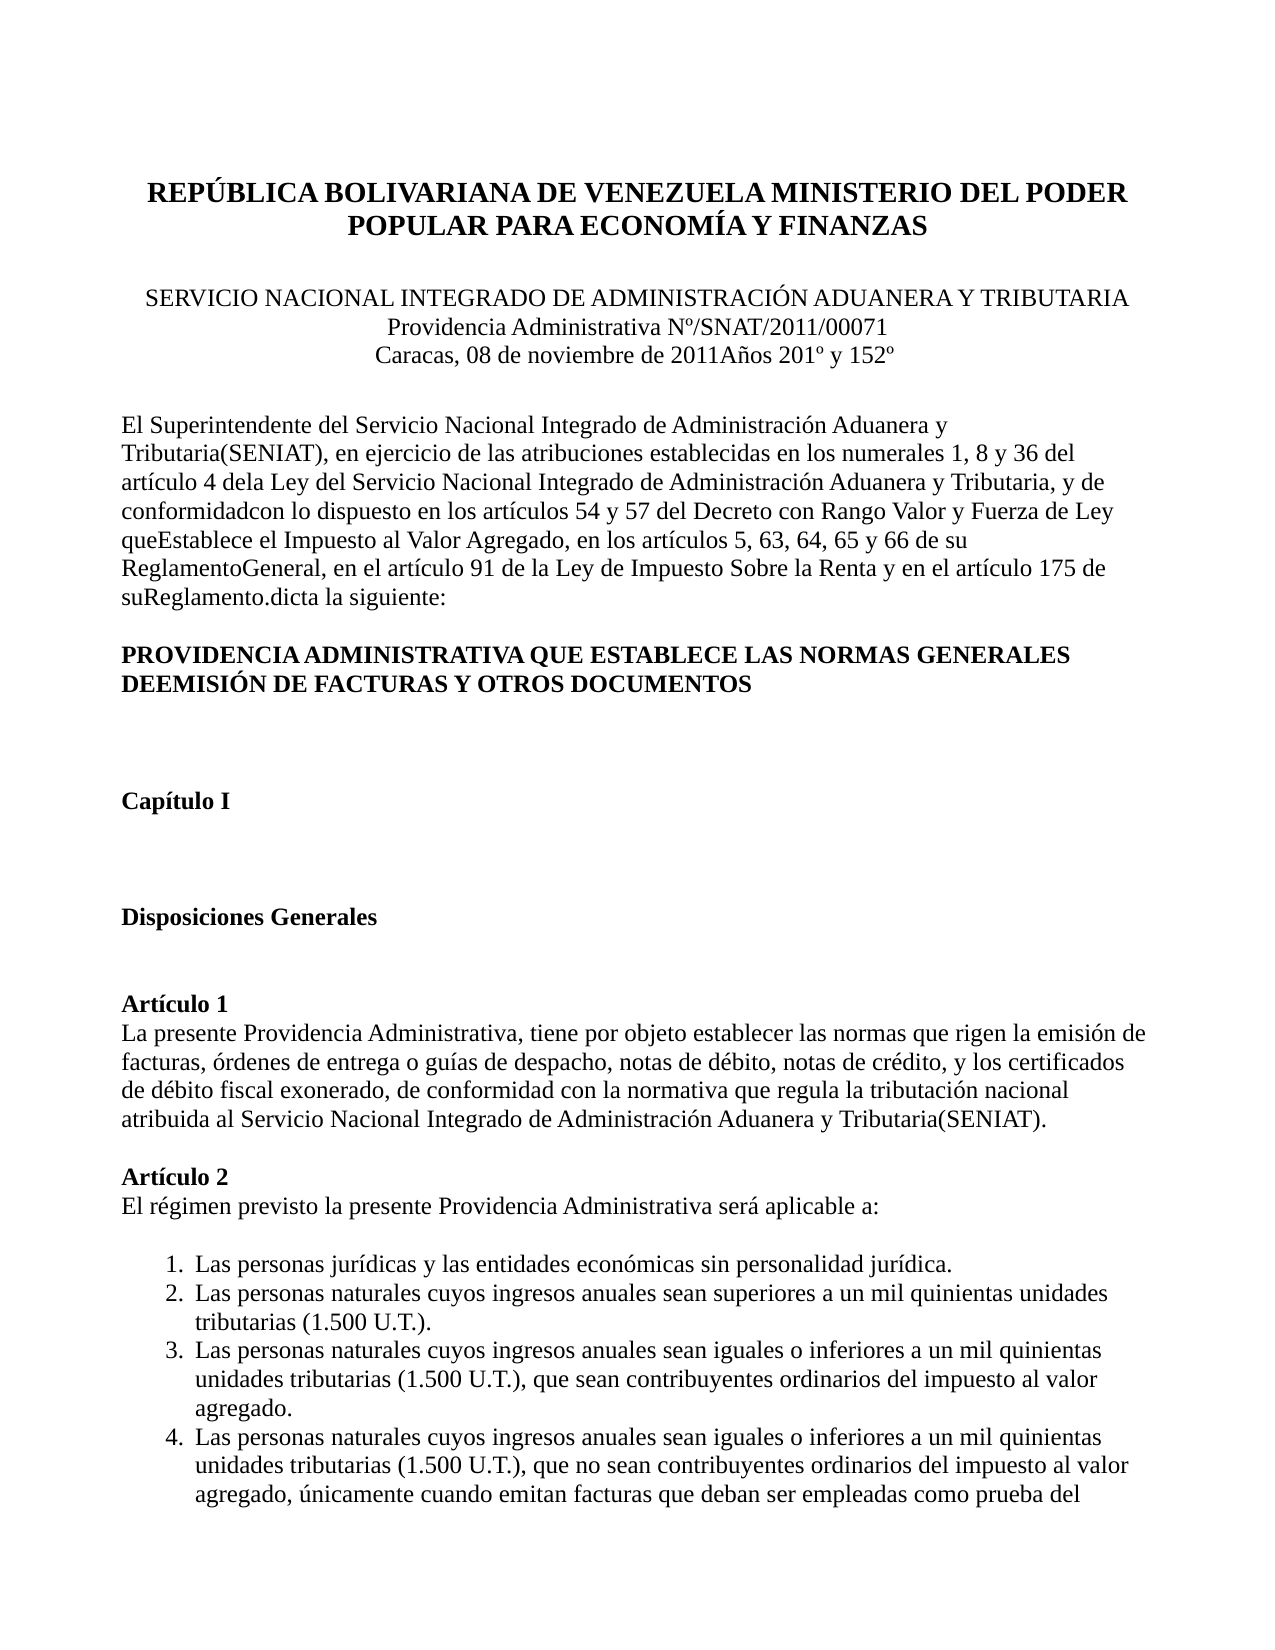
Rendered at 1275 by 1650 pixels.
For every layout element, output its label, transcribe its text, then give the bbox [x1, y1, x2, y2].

table_cell El Superintendente del Servicio Nacional Integrado de Administración Aduanera y Tributaria(SENIAT), en ejercicio de las atribuciones establecidas en los numerales 1, 8 y 36 del artículo 4 dela Ley del Servicio Nacional Integrado de Administración Aduanera y Tributaria, y de conformidadcon lo dispuesto en los artículos 54 y 57 del Decreto con Rango Valor y Fuerza de Ley queEstablece el Impuesto al Valor Agregado, en los artículos 5, 63, 64, 65 y 66 de su ReglamentoGeneral, en el artículo 91 de la Ley de Impuesto Sobre la Renta y en el artículo 175 de suReglamento.dicta la siguiente: PROVIDENCIA ADMINISTRATIVA QUE ESTABLECE LAS NORMAS GENERALES DEEMISIÓN DE FACTURAS Y OTROS DOCUMENTOS Capítulo I Disposiciones Generales Artículo 1 La presente Providencia Administrativa, tiene por objeto establecer las normas que rigen la emisión de facturas, órdenes de entrega o guías de despacho, notas de débito, notas de crédito, y los certificados de débito fiscal exonerado, de conformidad con la normativa que regula la tributación nacional atribuida al Servicio Nacional Integrado de Administración Aduanera y Tributaria(SENIAT). Artículo 2 El régimen previsto la presente Providencia Administrativa será aplicable a: Las personas jurídicas y las entidades económicas sin personalidad jurídica. Las personas naturales cuyos ingresos anuales sean superiores a un mil quinientas unidades tributarias (1.500 U.T.). Las personas naturales cuyos ingresos anuales sean iguales o inferiores a un mil quinientas unidades tributarias (1.500 U.T.), que sean contribuyentes ordinarios del impuesto al valor agregado. Las personas naturales cuyos ingresos anuales sean iguales o inferiores a un mil quinientas unidades tributarias (1.500 U.T.), que no sean contribuyentes ordinarios del impuesto al valor agregado, únicamente cuando emitan facturas que deban ser empleadas como prueba del desembolso por el adquirente del bien o el receptor del servicio, conforme a lo previsto en la Ley de Impuesto sobre la Renta. El resto de las facturas emitidas por las personas a las que hace referencia este numeral, deberán emitirse conforme a lo dispuesto en esta Providencia Administrativa o cumpliendo lo establecido en la Providencia Administrativa Nº 1.677, publicada en la Gaceta Oficial de la República Bolivariana de Venezuela Nº 37.661 del 31 de marzo del 2.003. Artículo 3 Están excluidas de la aplicación de esta Providencia Administrativa las siguientes operaciones: Las ventas de bienes inmuebles. Las importaciones no definitivas de bienes muebles. Las operaciones y servicios en general realizados por los bancos, institutos de créditos o empresas regidas por el Decreto Nº 6.287 con Rango, Valor y Fuerza de Ley de Reforma Parcial de la Ley General de Bancos y Otras Instituciones Financieras, incluidas las empresas de arrendamiento financiero y los fondos del mercado monetario; así como las realizadas por las instituciones bancarias de crédito o financieras regidas por leyes especiales, las instituciones y fondos de ahorro, los fondos de pensión, los fondos de retiro y previsión social y las entidades de ahorro y préstamo; con excepción de las operaciones de arrendamiento financiero o leasing en los términos establecidos en el parágrafo primero del artículo 5 del Decreto con Rango, Valor y Fuerza de Ley que Establece el Impuesto al Valor Agregado, las cuales deberán cumplir las disposiciones establecidas en esta Providencia Administrativa. Las operaciones realizadas por las bolsas de valores y las bolsas agrícolas, así como la comisión que los puestos de bolsas agrícolas cobren a sus clientes por el servicio prestado por la compra de productos y títulos de origen o destino agropecuario. Los servicios prestados bajo relación de dependencia de conformidad con la Ley Orgánica del Trabajo. Las actividades y operaciones realizadas por los entes creados por el Ejecutivo Nacional de conformidad con lo dispuesto en el Código Orgánico Tributario, con el objeto de asegurar la administración eficiente de los tributos de su competencia; así como las realizadas por los entes creados por los Estados o Municipios para los mismos fines. Los servicios de transporte público nacional de personas por vía terrestre. Los servicios médico-asistenciales y odontológicos, de cirugía y hospitalización, prestados por entes públicos. Las actividades realizadas por los parques nacionales, zoológicos, museos, centros culturales e instituciones similares, cuando se trate de entes sin fines de lucro exentos de impuesto sobre la renta. Los servicios educativos prestados por entes públicos. Los servicios de hospedaje, alimentación y sus accesorios, a estudiantes, ancianos, personas con discapacidad, excepcionales o enfermas, cuando sean prestados dentro de una institución destinada exclusivamente a servir a estos usuarios, siempre que esté exenta del impuesto sobre la renta. El Servicio Nacional Integrado de Administración Aduanera y Tributaria (SENIAT), dentro del plazo de dos (2) años contado a partir de la entrada en vigencia de esta Providencia Administrativa, deberá dictar las normas especiales de emisión de facturas y demás documentos que serán aplicables para las operaciones y servicios mencionados en los numerales 1, 3 y 4 del presente artículo. Artículo 4 El Servicio Nacional Integrado de Administración Aduanera y Tributaria (SENIAT), mediante Providencia Administrativa de carácter general, podrá autorizar la sustitución de las facturas y otros documentos o simplificar los requisitos exigidos para su emisión, tomando en consideración las características de los emisores y de las operaciones que se realicen. Artículo 5 El Servicio Nacional Integrado de Administración Aduanera y Tributaria (SENIAT), mediante Providencia Administrativa de carácter general, establecerá las normas para regular las imprentas autorizadas, las máquinas fiscales y, en general, la elaboración de las facturas y otros documentos. Capítulo II De los Medios de Emisión Artículo 6 Los sujetos regidos por esta Providencia Administrativa, deben emitir las facturas, las notas de débito y de crédito a través de los siguientes medios: Sobre formatos elaborados por imprentas autorizadas por el Servicio Nacional Integrado de Administración Aduanera y Tributaria (SENIAT). Sobre formas libres elaboradas por imprentas autorizadas por el Servicio Nacional Integrado de Administración Aduanera y Tributaria (SENIAT). En ningún caso, las facturas y otros documentos podrán emitirse manualmente sobre formas libres. Mediante Máquinas Fiscales. La adopción de cualquiera de los medios establecidos en este artículo queda a la libre elección de los contribuyentes, salvo lo previsto en el Artículo 8 de esta Providencia Administrativa. Los sujetos pasivos que no estén obligados al uso de máquinas fiscales, podrán utilizar simultáneamente más de un medio de emisión de facturas y otros documentos. Artículo 7 A los fines de lo previsto en esta Providencia Administrativa se entiende por: Formato elaborado por imprentas autorizadas: medio de emisión que debe contener desde la imprenta los datos y campos señalados en el Artículo 30 de esta Providencia Administrativa. Forma libre elaborada por imprentas autorizadas: medio de emisión que debe contener desde la imprenta los datos señalados en el Artículo 31 de esta Providencia Administrativa. Sistemas computarizados o automatizados para la emisión de facturas y otros documentos: herramienta tecnológica informática que permite imprimir la información correspondiente a las operaciones realizadas por los contribuyentes, sobre los formatos o formas libres elaborados por las imprentas autorizadas. Artículo 8 Los contribuyentes ordinarios del impuesto al valor agregado, los sujetos que realicen operaciones en Almacenes Libres de Impuestos (Duty Free Shops); y los sujetos que no califiquen como contribuyentes ordinarios del impuesto al valor agregado, deben utilizar exclusivamente Máquinas Fiscales para la emisión de facturas, cuando concurran las siguientes circunstancias: Obtengan ingresos brutos anuales superiores a un mil quinientas unidades tributarias (1.500U.T.). Realicen mayor número de operaciones de ventas o prestaciones de servicios con sujetos que no utilicen la factura como prueba del desembolso o del crédito fiscal según corresponda. Desarrollen conjunta o separadamente alguna de las actividades que se indican a continuación: Venta de alimentos, bebidas, cigarrillos y demás manufacturas de tabaco, golosinas, confiterías, bombonerías y otros similares. Venta de productos de limpieza de uso doméstico e industrial. Ventas de partes, piezas, accesorios, lubricantes, refrigerantes y productos de limpieza de vehículos automotores, así como el servicio de mantenimiento y reparación de vehículos automotores, siempre que estas operaciones se efectúen independientemente de la venta de los vehículos. A los efectos de este numeral se entenderá por vehículo automotor cualquier medio de transporte de tracción mecánica. Venta de materiales de construcción, artículos de ferretería, herramientas, equipos y materiales de fontanería, plomería y repuestos, partes y piezas de aire acondicionado, así como la venta de pinturas, barnices y lacas, vidrios y objetos de vidrio, vidrios y el servicio de instalación, cuando corresponda Venta de artículos de perfumería, cosméticos y de tocador. Venta de relojes y artículos de joyería, así como su reparación y servicio técnico. Venta de juguetes para niños y adultos, muñecos que representan personas o criaturas, modelos a escalas, sus accesorios, así como la venta o alquiler de películas y juegos. Venta de artículos de cuero, textiles, calzados, prendas de vestir, accesorios para prendas de vestir, artículos deportivos, maletas, bolsos de manos, accesorios de viaje y artículos similares, y sus servicios de reparación. Venta de flores, plantas, semillas, abonos, así como los servicios de floristería. Servicio de comida y bebidas para su consumo dentro o fuera de establecimiento tales como: restaurantes, bares, cantinas, panaderías, cafés o similares; incluyendo los servicios de comidas y bebidas a domicilio. Venta de productos farmacéuticos, medicinales, nutricionales, ortopédicos, lentes y sus accesorios. Venta de equipos de computación, sus partes, piezas, accesorios y consumibles, así como la venta de equipos de impresión y fotocopiado, sus partes, piezas y accesorios. Servicios de belleza, estética y acondicionamiento físico, tales como peluquerías, barberías, gimnasios, centro de masajes corporales y servicios conexos. Servicio de lavado y pulitura de vehículos automotores. Servicio de estacionamiento de vehículos automotores. Servicio de fotocopiado, impresión, encuadernación y revelado fotográfico. Servicios de alojamiento y hospedaje, prestados en hoteles, moteles, posadas y casa de huéspedes. Servicios de alquiler de cajas de correo o apartados postales (P.O. BOX). Venta de electrodomésticos o sus accesorios y repuestos. Ventas de libros, papelerías y artículos de oficina. Venta de muebles para el hogar y oficinas. Los sujetos pasivos dedicados a las actividades económicas previstas en el literal j del numeral 3 del presente artículo, deben emplear como medio de facturación obligatoria máquinas fiscales, independientemente que hayan obtenido o no la cantidad de ingresos establecidos en el numeral 1de este artículo. El Servicio Nacional Integrado de Administración Aduanera y Tributaria (SENIAT), mediante Providencia Administrativa de carácter general, podrá incluir o excluir determinadas actividades, alos fines de la aplicación, del presente artículo. A los fines del cálculo de los ingresos brutos y del número de operaciones a que se refieren los numerales 1 y 2 de este artículo, se deben considerar las operaciones realizadas durante el año calendario inmediato anterior al que esté en curso. Una vez nacida la obligación de utilizar máquinas fiscales, el sujeto no podrá utilizar otro medio de facturación, salvo en los casos previstos en el Artículo 11 de esta Providencia Administrativa. Artículo 9 Los sujetos regidos por esta Providencia Administrativa, deben emitir las órdenes de entrega o guías de despacho únicamente mediante los medios previstos en los numerales 1 y 2 del artículo 6, salvo que sean elaboradas por entes públicos nacionales, en los términos y condiciones que establezca la normativa aplicable. En los casos en que se utilicen Máquinas Fiscales como medio de facturación, las órdenes de entrega o guías de despacho deben emitirse sobre formatos elaborados por imprentas autorizadas. Artículo 10 Cuando los sistemas computarizados o automatizados para la emisión de facturas y otros documentos, se encuentren inoperantes o averiados, los documentos deberán emitirse sobre formatos elaborados por imprentas autorizadas, con el número del documento precedido de la palabra “serie”, seguida de caracteres que la identifiquen y diferencien. En estos casos, los emisores deben mantener permanentemente en el establecimiento los referidos formatos, a los fines de dar cumplimiento a lo establecido en este artículo. Artículo 11 Los usuarios obligados a utilizar Máquinas Fiscales conforme a lo establecido en el Artículo 8 de esta Providencia Administrativa, no pueden emplear simultáneamente otro medio para emitir facturas y notas de débito o de crédito, salvo cuando ocurra alguna de las situaciones que se enumeran a continuación, en cuyo caso deberán emitir dichos documentos sobre formatos elaborados por imprentas autorizadas: La Máquina Fiscal empleada no sea capaz de imprimir el nombre o razón social y el número de Registro Único de Información Fiscal (RIF) del adquirente o receptor de los bienes o servicios, cuando las operaciones se realicen entre contribuyentes ordinarios del impuesto al valor agregado o cuando las operaciones se realicen por sujetos que no califiquen como contribuyentes ordinarios del impuesto al valor agregado y se requiera el documento como prueba del desembolso, con forme a lo previsto en la Ley de Impuesto sobre la Renta. En este caso, si la factura de la Máquina Fiscal fue emitida, la misma debe anexarse a la copia de la factura emitida sobre formatos elaborados por imprentas autorizadas. La Máquina Fiscal se encuentre inoperante o averiada. La Máquina Fiscal no pueda emitir notas de débito y notas de crédito. El usuario realice operaciones por cuenta de terceros. El usuario realice operaciones de exportación. El usuario realice operaciones de ventas fuera del establecimiento a través de ruteros, vendedores a domicilio, representantes y otros similares a los aquí señalados. El usuario realice operaciones en donde debe emitir más de una copia de la factura, por exigencias de normas legales o reglamentarias, así como por solicitud de los órganos y entes públicos. Los usuarios de Máquinas Fiscales deben mantener permanentemente en el establecimiento los formatos elaborados por imprentas autorizadas, a los fines de dar cumplimiento a lo establecido en este artículo. Artículo 12 El Servicio Nacional Integrado de Administración Aduanera y Tributaria (SENIAT), mediante Providencia Administrativa de carácter general, podrá autorizar el uso de medios distintos a los previstos en el Artículo 6 de esta Providencia Administrativa, para la emisión de facturas y otros documentos. Capítulo III De los Documentos Sección I De las facturas Artículo 13 Las facturas emitidas sobre formatos o formas libres, por los contribuyentes ordinarios del impuesto al valor agregado, deben cumplir los siguientes requisitos: Contener la denominación de “Factura”. Numeración consecutiva y única. Número de Control preimpreso. Total de los Números de Control asignados, expresado de la siguiente manera “desde el Nº... hasta el Nº...”. Nombre y Apellido o razón social, domicilio fiscal y número de Registro Único de Información Fiscal (RIF) del emisor. Fecha de emisión constituida por ocho (8) dígitos. Nombre y Apellido o razón social y número de Registro Único de Información Fiscal (RIF), del adquirente del bien o receptor del servicio. Podrá prescindirse del número de Registro Único de Información Fiscal (RIF), cuando se trate de personas naturales que no requieran la factura a efectos tributarios, en cuyo caso deberá expresarse, como mínimo, el número de cédula de identidad o pasaporte, del adquirente o receptor. Descripción de la venta del bien o de la prestación del servicio, con indicación de la cantidad y monto. Podrá omitirse la cantidad en aquellas prestaciones de servicio que por sus característicasésta no pueda expresarse. Si se trata de un bien o servicio exento, exonerado o no gravado con elimpuesto al valor agregado, deberá aparecer al lado de la descripción o de su precio, el carácter E separado por un espacio en blanco y entre paréntesis según el siguiente formato: (E). En los casos que se carguen o cobren conceptos en adición al precio o remuneración convenidos o se realicen descuentos, bonificaciones, anulaciones y cualquier otro ajuste al precio, deberá indicarse la descripción y valor de los mismos. Especificación del monto total de la base imponible del impuesto al valor agregado, discriminada según la alícuota, indicando el porcentaje aplicable, así como la especificación del monto total exento o exonerado. Especificación del monto total del impuesto al valor agregado, discriminado según la alícuota indicando el porcentaje aplicable. Indicación del valor total de la venta de los bienes o de la prestación del servicio o de la suma de ambos, si corresponde. Contener la frase “sin derecho a crédito fiscal”, cuando se trate de las copias de las facturas. En los casos de operaciones gravadas con el impuesto al valor agregado, cuya contraprestación haya sido expresada en moneda extranjera, equivalente a la cantidad correspondiente en moneda nacional, deberán constar ambas cantidades en la factura, con indicación del monto total y del tipo de cambio aplicable. Razón social y el número de Registro Único de Información Fiscal (RIF), de la imprenta autorizada, así como la nomenclatura y fecha de la Providencia Administrativa de autorización. Fecha de elaboración de los formatos o formas libres por la imprenta autorizada, constituida por ocho (8) dígitos. Artículo 14 Las facturas emitidas mediante Máquinas Fiscales, por los contribuyentes ordinarios del impuesto al valor agregado, deben contener la siguiente información: La denominación “Factura”. Nombre y Apellido o razón social, número de Registro Único de Información Fiscal (RIF) y domicilio fiscal del emisor. Número consecutivo y único. La hora y fecha de emisión. Descripción, cantidad y monto del bien o servicio. Podrá omitirse la cantidad en las prestaciones de servicio que por sus características no puedan expresarse. En los casos en que las características técnicas de la Máquina Fiscal limiten la impresión de la descripción específica del bien o servicio, deben identificarse los mismos genéricamente. Si se tratare de productos o servicios exentos o exonerados o no sujetos del impuesto al valor agregado, debe aparecer junto con de la descripción de los mismos o de su precio, el carácter E separado por un espacio en blanco y entre paréntesis según el siguiente formato: (E). La descripción del bien o servicio debe estar separada, al menos, por un caracter en blanco de su precio. En caso de que la longitud de la descripción supere una línea el texto puede continuar en las líneas siguientes imprimiéndose el correspondiente precio en la última línea ocupada. En los casos que se carguen o cobren conceptos en adición al precio o remuneración convenidos o se realicen descuentos, bonificaciones, anulaciones y cualquier otro ajuste al precio, deberá indicarse la descripción y valor de los mismos. Especificación del monto total de la base imponible del impuesto al valor agregado, discriminada según la alícuota, indicando el porcentaje aplicable, así como la especificación del monto total exento o exonerado. Especificación del monto total del impuesto al valor agregado, discriminado según la alícuota indicando el porcentaje aplicable. En los casos de operaciones gravadas con el impuesto al valor agregado, cuya contraprestación haya sido expresada en moneda extranjera, equivalente a la cantidad correspondiente en moneda nacional, deben constar ambas cantidades en la factura, con indicación del monto total y del tipo de cambio aplicable. Indicación del valor total de la venta de los bienes o de la prestación del servicio o de la suma de ambos, si corresponde, precedido de la palabra “TOTAL” y, al menos, un espacio en blanco. Logotipo Fiscal seguido del Número de Registro de la Máquina Fiscal, los cuales deben aparecer en ese orden al final de la factura, en una misma línea, con al menos tres (3) espacios de separación. Las facturas emitidas mediante Máquinas Fiscales darán derecho a crédito fiscal o al desembolso, cuando, además de cumplir con todos los requisitos establecidos en este artículo, la misma imprima el nombre o razón social y el número de Registro Único de Información Fiscal (RIF) del adquirente o receptor de los bienes o servicios en la propia factura. Artículo 15 Las facturas emitidas sobre formatos o formas libres, por los sujetos que no califiquen como contribuyentes ordinarios del impuesto al valor agregado, deben contener la siguiente información: La denominación “Factura”. Numeración consecutiva y única. Número de control preimpreso. Total de los números de control asignados, expresado de la siguiente manera “desde el Nº... hasta el Nº...”. Nombre y Apellido o razón social, domicilio fiscal y número de Registro Único de Información Fiscal (RIF) del emisor. La expresión “Contribuyente Formal” o “no sujeto al impuesto al valor agregado”, de ser el caso. Fecha de emisión, constituida por ocho (8) dígitos. Nombre y Apellido o razón social y el número de Registro Único de Información Fiscal (RIF) del adquirente del bien o receptor del servicio. Podrá prescindirse del número de Registro Único de Información Fiscal (RIF) cuando se trate de personas naturales que no requieran la factura a efectos tributarios, en cuyo caso deberá expresarse, como mínimo, el número de cédula de identidad o pasaporte del adquirente o receptor. Descripción de la venta del bien o de la prestación del servicio, con indicación de la cantidad y monto. En los casos que se carguen o cobren conceptos en adición al precio o remuneración convenidos o se realicen descuentos, bonificaciones, anulaciones y cualquier otro ajuste al precio, deberá indicarse la descripción y valor de los mismos. En los casos de operaciones cuya contraprestación haya sido expresada en moneda extranjera, equivalente a la cantidad correspondiente en moneda nacional, deberán constar ambas cantidades en la factura, con indicación del monto total y del tipo de cambio aplicable. Indicación del valor total de la venta o la prestación del servicio, o de la suma de ambos, si corresponde. Razón social y el número de Registro Único de Información Fiscal (RIF) de la imprenta autorizada, así como la nomenclatura y fecha de la Providencia Administrativa de autorización. Fecha de elaboración de los formatos libres por la imprenta autorizada, constituida por ocho (8) dígitos. Artículo 16 Las facturas emitidas mediante Máquinas Fiscales, por los sujetos que no califiquen como contribuyentes ordinarios del impuesto al valor agregado, deben contener la siguiente información: La denominación “Factura”. Nombre y Apellido o razón social, número de Registro Único de Información Fiscal (RIF) y domicilio fiscal del emisor. La expresión “contribuyente formal” o “no sujeto al impuesto al valor agregado”, según sea el caso. Número consecutivo y único. La hora y fecha de emisión. Descripción, cantidad y monto del bien o servicio. Podrá omitirse la cantidad en las prestaciones de servicio que por sus características no puedan expresarse. En los casos en que las características técnicas de la máquina fiscal limiten la impresión de la descripción específica del bien o servicio, deben identificarse los mismos genéricamente. La descripción del bien o servicio debe estar separada, al menos, por un caracter en blanco de su precio. En caso de que la longitud de la descripción supere una línea, el texto podrá continuar en las líneas siguientes imprimiéndose el correspondiente precio en la última línea ocupada. En los casos que se carguen o cobren conceptos en adición al precio o remuneración convenidos o se realicen descuentos, bonificaciones, anulaciones y cualquier otro ajuste al precio, deberá indicarse la descripción y valor de los mismos. En los casos de operaciones cuya contraprestación haya sido expresada en moneda extranjera, equivalente a la cantidad correspondiente en moneda nacional, deberán constar ambas cantidades en la factura, con indicación del monto total y del tipo de cambio aplicable. Indicación del valor total de la venta de los bienes o de la prestación del servicio o de la suma de ambos, si corresponde, precedido de la palabra “TOTAL” y, al menos, un espacio en blanco. Logotipo Fiscal seguido del Número de Registro de la Máquina Fiscal, los cuales deberán aparecer en ese orden al final de la factura en una misma línea, con al menos tres (3) espacios de separación. En estos casos, las facturas emitidas mediante Máquinas Fiscales darán derecho al desembolso, cuando, además de cumplir con todos los requisitos establecidos en este artículo, la Máquina Fiscal sea capaz de imprimir el nombre o razón social y el número de Registro Único de Información Fiscal (RIF) del adquirente o receptor de los bienes o servicios. Artículo 17 Las facturas que se emitan a los fines de documentar las operaciones de exportación, deben cumplir los siguientes requisitos: Contener la denominación “Factura”. Numeración consecutiva y única. Número de Control preimpreso. Total de los Números de Control asignados, expresado de la siguiente manera “desde el Nº...hasta el Nº...”. Nombre y Apellido o razón social, domicilio fiscal y número de Registro Único de Información Fiscal (RIF) del emisor. Fecha de emisión, constituida por ocho (8) dígitos. Nombre y Apellido o razón social del adquirente del bien o receptor del servicio. Descripción de la venta del bien o de la prestación del servicio, con indicación de la cantidad y del monto. En los casos que se carguen o cobren conceptos en adición al precio o remuneración convenidos o se realicen descuentos, bonificaciones, anulaciones y cualquier otro ajuste al precio, deberá indicarse la descripción y valor de los mismos. Especificación del monto total de la base imponible, la alícuota aplicable y el valor total de la exportación, expresado en moneda extranjera y su equivalente en moneda nacional, con indicación del tipo de cambio. Razón social y el número de Registro Único de Información Fiscal (RIF), de la imprenta autorizada, y nomenclatura y fecha de la Providencia Administrativa de autorización. Fecha de elaboración de los formatos o formas libres por la imprenta autorizada, constituida por ocho (8) dígitos. Artículo 18 Las facturas emitidas en el extranjero por personas no residentes en el país, que estén destinadas a ser empleadas como prueba del desembolso a los fines del impuesto sobre la renta, están sujetas a las disposiciones legales del país respectivo, debiendo constar en ellas, como mínimo: Nombre completo o razón social y domicilio del prestador del servicio o del vendedor de los bienes. Descripción de la venta del bien o de la prestación del servicio y precio. Si el precio hace referencia a varios bienes o servicios iguales, se deberá indicar la cantidad. Fecha de emisión y monto total de la operación. Nombre completo o razón social y número de Registro Único de Información Fiscal (RIF), del adquirente del bien o receptor del servicio. En los casos de importación de bienes se sujetarán a lo establecido en la legislación aduanera. En todo caso, el contribuyente está en la obligación de presentar, a requerimiento de la Administración Tributaria, una traducción al castellano de las facturas. Artículo 19 Los emisores de facturas sobre formas libres elaboradas por imprentas autorizadas, o a través de máquinas fiscales, pueden contar con dispositivos de lectura de códigos de barra u otros mecanismos electrónicos que faciliten la captura de los datos relativos a la identificación del adquirente del bien o receptor del servicio. Sección II De las órdenes de entrega o guías de despacho Artículo 20 Las órdenes de entrega o guías de despacho deben emitirse únicamente para amparar el traslado de bienes muebles que no representen ventas. En los casos en que la Ley que establece el Impuesto al Valor Agregado disponga la posibilidad de amparar operaciones de ventas mediante órdenes de entrega o guías de despacho, la respectiva factura deberá emitirse dentro del mismo período de imposición, haciendo referencia a la orden de entrega o guía de despacho que soportó la entrega de bienes, excepto para las facturas impresas a través de máquinas fiscales. Artículo 21 El original y las copias de las órdenes de entregas o guías de despacho que se emitan, deben contener los enunciados “Orden de Entrega” o “Guía de Despacho”, los requisitos indicados en los numerales del 2, 3, 4, 5, 6, 15 y 16 del Artículo 13 de esta Providencia Administrativa y la expresión “sin derecho a crédito fiscal”. Cuando las órdenes de entrega o guías de despacho sean elaboradas por entes públicos nacionales, en los términos y condiciones que establezca la normativa aplicable, no se requerirá el cumplimiento de los requisitos previstos en los numerales 3,4, 15 y 16 del Artículo 13 de esta Providencia Administrativa. En las órdenes o guías deben detallarse los bienes que se trasladan, señalando la capacidad, peso o volumen, descripción, características y su precio. En los traslados que no representen ventas puede omitirse el precio, indicándose el motivo, tal como: reparación, traslado a depósitos, almacenes o bodegas de otros o del propio emisor contribuyente, traslado para su distribución u otras causas. Igualmente, debe indicarse el nombre y apellido o razón social y el número de Registro Único de Información Fiscal (RIF) del receptor de los bienes, o en su caso, del mismo emisor. Las órdenes de entrega o guías de despacho emitidas por los sujetos que no califiquen como contribuyentes ordinarios del impuesto al valor agregado, deben contener adicionalmente la expresión “contribuyente formal” o “no sujeto al impuesto al valor agregado”, según sea el caso. Sección III De las notas de débito y de crédito Artículo 22 Las notas de débito o de crédito deben emitirse en el caso de ventas de bienes o prestaciones deservicios que quedaren sin efecto parcial o totalmente u originaren un ajuste, por cualquier causa, y por las cuales se otorgaron facturas. El original y las copias de las notas de débito y de crédito, deben contener el enunciado: “Nota de Débito” o “Nota de Crédito”. Artículo 23 Las notas de débito y de crédito emitidas a través de los medios señalados en los numerales 1 y 2del Artículo 6 de esta Providencia Administrativa, deben cumplir con los requisitos previstos en el Artículo 13 o en el Artículo 15 de esta Providencia Administrativa, según sea el caso, con excepción de lo establecido en el numeral 1 de los referidos artículos. Igualmente, deben hacer referencia a la fecha, número y monto de la factura que soportó la operación. Artículo 24 Las notas de débito y de crédito emitidas a través de Máquinas Fiscales deben tener una numeración consecutiva y única y contener los requisitos señalados en el Artículo 14 o en el Artículo 16 de esta Providencia Administrativa, según sea el caso, con excepción de lo establecido en el numeral 1 de los referidos artículos. Igualmente, deben contener: Nombre y apellido o razón social y número de Registro Único de Información Fiscal (RIF) o cédula de identidad del comprador. Número y fecha de factura que soportó la operación. Número de Registro de la Máquina Fiscal a través de la cual se emitió la factura que soportó la operación. Número de control de la factura que soportó la operación, si ésta fue emitida sobre un formato o una forma libre. Sección IV De las Certificaciones de Débitos Fiscales Exonerados Artículo 25 Las certificaciones de Débito Fiscal Exonerado, deben emitirse únicamente, en los casos que así lo establezca el respectivo Decreto de Exoneración, sobre formatos o formas libres elaboradas por imprentas autorizadas, debiendo cumplir con los siguientes requisitos: Contener la denominación “Certificación de Débito Fiscal Exonerado” Numeración consecutiva y única. Número de control preimpreso. Total de los Números de Control, expresado de la siguiente manera “desde el Nº... hasta elNº...”. Nombre y Apellido o razón social, domicilio fiscal y número de Registro Único de Información Fiscal (RIF) del emisor. Fecha de emisión, constituida por ocho (8) dígitos. Nombre y Apellido o razón social y Número de Registro único de Información Fiscal (RIF) del Proveedor. Números, Fechas y Números de Control de las Facturas, Notas de Crédito y Notas de Débito, recibidas. Monto Total del Impuesto al Valor Agregado. Razón social y número de Registro Único de Información Fiscal (RIF), de la imprenta autorizada, así como la nomenclatura y fecha de la Providencia Administrativa de autorización. Fecha de elaboración del documento por la imprenta autorizada, constituida por ocho (8)dígitos. Incorporar los mecanismos de seguridad indicados por el emisor del certificado, que permitan verificar en forma fehaciente la autenticidad del documento, así como la integridad de todas sus partes esenciales. Sección V Disposiciones comunes Artículo 26 Las facturas y otros documentos emitidos conforme a lo dispuesto en el numeral 1 del Artículo 6 o numeral 6 del artículo 11 de esta Providencia Administrativa en distintas áreas de un mismo establecimiento, en más de un establecimiento o sucursal o fuera del establecimiento, deben emitirse con una numeración consecutiva y única, precedida de la palabra “serie”, seguida de caracteres que la identifiquen y diferencien unas de otras. Artículo 27 Las facturas y otros documentos emitidos conforme a lo dispuesto en el numeral 2 del Artículo 6 o numeral 6 del artículo 11 de esta Providencia Administrativa, en distintas áreas de un mismo establecimiento, en más de un establecimiento o sucursal, siempre que el emisor carezca de un sistema computarizado o automatizado de facturación centralizado, deben emitirse con una numeración consecutiva y única precedida de la palabra “serie” seguida de caracteres que la identifiquen y diferencien unas de otras. En todo caso, la palabra “serie”, los caracteres que la identifican y el número debe imprimirlo el sistema computarizado o automatizado utilizado para la emisión de facturas y otros documentos. Artículo 28 En los casos que se emitan facturas y otros documentos sobre formas libres elaboradas por imprentas autorizadas, el emisor puede fraccionar dichas formas y distribuirlas entre las distintas áreas de emisión. Artículo 29 El original y las copias de las facturas y otros documentos que se emitan a través de los medios señalados en los numerales 1 y 2 del Artículo 6 de esta Providencia Administrativa, deben poseer el mismo número de control. Artículo 30 Las imprentas autorizadas deben reflejar en los formatos que elaboren, como mínimo los siguientes datos: El número de control. La denominación y número del documento. La palabra “serie” y los caracteres que la identifiquen y diferencien, cuando corresponda. El nombre completo o razón social, domicilio fiscal y el número de Registro Único de Información Fiscal (RIF) del emisor. La razón social y el número de Registro Único de Información Fiscal (RIF) de la imprenta autorizada. Número y fecha de la Providencia Administrativa de autorización para la elaboración de documentos. Los Números de Control asignados, expresado de la siguiente manera “desde el Nº... hasta el Nº...”. La fecha de elaboración constituida por ocho (8) dígitos. Los campos o espacios que permitan agregar el resto de los datos e informaciones señalados en el Artículo 13, el Artículo 15 o el Artículo 17 de esta Providencia Administrativa, según corresponda. Artículo 31 Las imprentas autorizadas deben reflejar en las formas libres que elaboren, como mínimo, los siguientes datos: El número de control. El número de Registro Único de Información Fiscal (RIF) del emisor. La razón social y el número de Registro Único de Información Fiscal (RIF) de la imprenta autorizada. Número y fecha de la Providencia Administrativa de autorización para la elaboración de documentos. Los Números de Control asignados, expresados de la siguiente manera “desde el Nº… hasta elNº…” La fecha de elaboración constituida por ocho (8) dígitos. En ningún caso las imprentas deberán colocar en las formas libres, la denominación y el número del documento. Artículo 32 Cuando se utilicen medios propios para la emisión de facturas por cuenta de terceros, incluso, en los casos en que se realicen operaciones por cuenta de éstos, el emisor deberá cumplir lo establecido en esta Providencia Administrativa, señalando adicionalmente por cada sujeto a favor de quien se emite la factura: Nombre o razón social y número de Registro Único de Información Fiscal (RIF) del tercero. Descripción de la venta del bien o de la prestación del servicio, con indicación de la cantidad y monto. Si se trata de un bien o servicio exento, exonerado o no gravado con el impuesto al valor agregado deberá aparecer al lado de la descripción o de su precio, el carácter E separado por un espacio en blanco y entre paréntesis según el siguiente formato: (E). Especificación del monto total de la base imponible del impuesto al valor agregado, de ser el caso, discriminada según la alícuota, indicando el porcentaje aplicable, así como la especificación del monto total exento o exonerado. Especificación del monto total del impuesto al valor agregado, discriminado según la alícuota indicando el porcentaje aplicable, de ser el caso. Indicación del valor total de la venta de los bienes o de la prestación del servicio o de la suma de ambos, si corresponde. En los casos de operaciones gravadas con el impuesto al valor agregado, cuya contraprestación haya sido expresada en moneda extranjera, equivalente a la cantidad correspondiente en moneda nacional, deberán constar ambas cantidades en la factura, con indicación del monto total y del tipo de cambio aplicable. En tales casos, el emisor deberá entregar a los sujetos a favor de quienes se emite la factura, a más tardar dentro de los cinco días del mes siguiente a aquél en que se emite la factura, una copia certificada de la copia de la factura. El Servicio Nacional Integrado de Administración Aduanera y Tributaria (SENIAT), mediante Providencia Administrativa, podrá establecer el cumplimiento de determinados deberes y formalidades para la emisión de las referidas certificaciones. Artículo 33 Las facturas y otros documentos emitidos sobre formatos y formas libres deben ser de una página, con una longitud mínima de ocho (8) centímetros. Cuando las operaciones realizadas no puedan reflejarse en una sola página, se emitirán tantas facturas o documentos como sean necesarios, con un número de factura o documento distinto para cada uno. Podrá reflejarse, exclusivamente, en el reverso de la factura la siguiente información: Nombre y Apellido o razón social, domicilio fiscal y número de Registro Único de información Fiscal del emisor. La razón social y el número de Registro Único de Información Fiscal (RIF) de la imprenta autorizada. Número y fecha de la Providencia Administrativa de autorización para la elaboración de documentos otorgado a la imprenta. Los Números de Control asignados por la imprenta expresado de la siguiente manera desde el Nº... hasta el Nº...”. La fecha de elaboración del formato o la forma libre. Artículo 34 La fecha de emisión de los documentos, así como su fecha de elaboración por la imprenta, debe estructurarse con el siguiente formato: DDMMAAAA, donde DD serán los dos (2) dígitos del día, MM serán los dos (2) dígitos del mes y AAAA, serán los cuatro (4) dígitos del año. Los dígitos podrán separarse mediante caracteres en blanco o separadores entre ellos, tales como puntos, guiones y barras, entre otros. Artículo 35 Las facturas y otros documentos emitidos, sobre formatos o formas libres pueden ser diseñados según las necesidades del emisor para la realización de sus actividades, pero en todo caso deben cumplir con los requisitos exigidos en esta Providencia Administrativa. Artículo 36 Mientras no esté prescrita la obligación tributaria, los originales de las facturas y otros documentos que sean anulados, junto con su copia, deben ser conservados por el emisor a disposición del Servicio Nacional Integrado de Administración Aduanera y Tributaria (SENIAT). Artículo 37 Podrá omitirse la generación física de las respectivas copias cuando: Se emitan mensualmente cinco mil (5.000) o más documentos sobre formas libres. Sea conservada una imagen digital de cada documento original, mediante la transformación del documento físico a formato electrónico. Se registren las operaciones en el libro de venta, indicando, adicionalmente a los datos exigidos en las normas tributarias, el número de control de las formas libres utilizadas. No sea uno de los sujetos a que hace referencia el Artículo 8 de esta Providencia. Se transmitan mensualmente las operaciones efectuadas a la Administración Tributaria, según las especificaciones determinadas por ésta en su Portal Fiscal. Las imágenes digitales de los documentos deben ser conservadas en medios electrónicos o magnéticos que impidan la alteración de los datos y estén protegidas contra virus o daños que imposibiliten su visualización o reproducción, mientras no esté prescrita la obligación tributaria. Artículo 38 Cuando el emisor cambie de nombre, razón social o de domicilio y esta información se encuentre preimpresa en sus facturas y otros documentos, éstos sólo pueden ser utilizados hasta por treinta días continuos luego de producido el cambio o hasta agotar su existencia, lo que ocurra primero. Artículo 39 Las facturas y otros documentos que hubieren sido elaborados por imprentas cuya autorización sea posteriormente revocada pueden ser utilizados válidamente hasta agotar su existencia. Artículo 40 Las facturas y otros documentos que no hayan sido utilizados deben ser destruidos, previa autorización de la Gerencia Regional de Tributos Internos del domicilio fiscal del emisor o la que sea competente en virtud de su condición de sujeto pasivo especial, cuando: Se encontraren dañados de modo que resulte imposible su utilización. No puedan utilizarse por disposición del Servicio Nacional Integrado de Administración Aduanera y Tributaria (SENIAT), conforme se establezca en Providencia Administrativa de carácter general que al efecto sea dictada. Se produzcan cambios en la identificación del emisor o en su domicilio fiscal. La autorización para la destrucción de facturas y otros documentos debe solicitarse dentro de los quince días continuos después de ocurrida alguna de las causas señaladas en los numerales 1 y 2de este artículo. Para el caso regulado en el numeral 3 del presente artículo, la autorización deberá solicitarse dentro de los quince días continuos después de transcurrido el plazo establecido en el Artículo 38 de esta Providencia Administrativa. Artículo 41 Las facturas y otros documentos que se emitan no deben tener tachaduras ni enmendaduras, salvo en los casos que autorice el Servicio Nacional Integrado de Administración Aduanera y Tributaria(SENIAT), mediante Providencia Administrativa de carácter general. Artículo 42 Mientras no esté prescrita la obligación tributaria, los datos contenidos en las facturas y otros documentos deben ser legibles y permanecer sin alteraciones. Artículo 43 En los casos en que la pérdida de la factura, nota de débito o nota de crédito, obedezca a circunstancias no imputables al contribuyente receptor, tendrán el mismo valor probatorio que los originales, las certificaciones de las copias que, bajo fe de juramento, emitan los proveedores de los bienes y servicios. El Servicio Nacional Integrado de Administración Aduanera y Tributaria (SENIAT), mediante Providencia Administrativa, podrá establecer el cumplimiento de determinados deberes y formalidades para la emisión de las referidas certificaciones. La emisión de las certificaciones a las que hace referencia este artículo no menoscaba el ejercicio de las facultades de verificación, fiscalización y determinación de la Administración Tributaria. Artículo 44 Los emisores deberán solicitar por escrito, a las imprentas autorizadas la elaboración de formatos y formas libres, indicando el número de control inicial y el final, así como el número de documento inicial y el final en caso de requerir formatos. La numeración de control es consecutiva y única para cada emisor y está conformada por dos (2) campos, un identificador de dos (2) dígitos y un secuencial numérico de hasta ocho (8) dígitos. El Servicio Nacional Integrado de Administración Aduanera y Tributaria (SENIAT) publicará en su Portal Fiscal una lista de las imprentas autorizadas. Capítulo IV De los Usuarios de Máquinas Fiscales Artículo 45 El usuario de las Máquinas Fiscales debe cumplir con las siguientes obligaciones: Informar al distribuidor o al centro de servicio técnico autorizado, la desincorporación de cualquier Máquina Fiscal, sea por desuso, sustitución, agotamiento de las memorias o cualquier otra circunstancia que justifique su inutilización. Contratar exclusivamente los servicios de reparación o mantenimiento con fabricantes o sus representantes, o con los centros de servicio técnico autorizados por éstos. Conservar en el local y en buen estado el Libro de Control de Reparación y Mantenimiento. Modificar las alícuotas impositivas cuando se produzcan reformas legales de las mismas, siguiendo las instrucciones establecidas en el Manual del Usuario. Emitir el Reporte Global Diario o Reporte “Z” de las Máquinas Fiscales utilizadas, por cada día de operación. Tener en lugar visible, pantallas que muestren el precio de la venta o prestación de servicio, al momento de registrarlo. Tener por modelo de Impresora Fiscal, como mínimo, un panel de control que facilite la obtención del Reporte de Memoria Fiscal de todas las Impresoras Fiscales que posee. Conservar adecuadamente las unidades de memoria reemplazadas, de forma que posibilite la recuperación de los datos, por un plazo mínimo de cinco años, contados a partir del primero de enero del año siguiente a aquél en el cual hubieren sido removidas. Conservar en buen estado el Dispositivo de Seguridad y la Etiqueta Fiscal adheridas a la Máquina Fiscal. Emitir los Reportes de Memoria Fiscal, a solicitud del Servicio Nacional Integrado de Administración Aduanera y Tributaria (SENIAT). Guardar en orden cronológico y en buen estado los Rollos de Auditoría por un período de dos años continuos, contado a partir de la fecha de la última operación registrada en los rollos. Informar a la Gerencia Regional de Tributos Internos del Servicio Nacional Integrado de Administración Aduanera y Tributaria (SENIAT), correspondiente a su domicilio fiscal o la que sea competente en virtud de su condición de sujeto pasivo especial, de la pérdida de Máquinas Fiscales, dentro de los dos días hábiles siguientes de producida, debiendo anexar copia de la denuncia policial o judicial o denuncias de siniestros. Artículo 46 El usuario de la Máquina Fiscal no podrá bajo ninguna figura transmitir la propiedad o el uso de la misma, excepto cuando se trate de la transmisión de propiedad a un fabricante o representante autorizado para su enajenación. En estos casos, el usuario deberá conservar la memoria fiscal y de auditoría por el lapso de prescripción establecido en el Código Orgánico Tributario. Artículo 47 De comprobarse que las modificaciones o alteraciones a la Máquina Fiscal son imputables exclusivamente al usuario, ya sea a título de culpa o dolo, éste deberá sustituirla en el plazo de dos días hábiles, contados a partir de su comprobación, debiendo emitir facturas y otros documentos, sobre formatos elaborados por imprentas autorizadas, sin perjuicio de las sanciones a las que hubiere lugar. En estos casos, el usuario deberá conservar las memorias fiscales y de auditoría por el lapso de prescripción establecido en el Código Orgánico Tributario. Artículo 48 Durante la realización de sus operaciones comerciales, el usuario de la Máquina Fiscal, debe abstenerse de utilizar y tener dentro del local otro tipo de impresora no integrado a la Máquina Fiscal, para la totalización de las operaciones de ventas o prestaciones de servicio. Artículo 49 Queda expresamente prohibida a los sujetos prestadores de servicios obligados al uso de máquinas fiscales, señalados en el artículo 8 de la presente Providencia Administrativa, la emisión de cualquier otro tipo de documento distinto a facturas, que sean utilizados para informar el monto parcial o total de las operaciones efectuadas, tales como: estados de cuenta, reportes gerenciales, notas de consumo estados demostrativos y sus similares, aún cuando el medio de emisión lo permita. Disposiciones Transitorias Primera Las personas señaladas en el Artículo 2 de esta Providencia Administrativa podrán seguir emitiendo facturas y otros documentos que se hubieren elaborado conforme a lo dispuesto en la Providencia Administrativa Nº 0591 de fecha 28 de agosto de 2007, publicada en la Gaceta Oficial de la República Bolivariana de Venezuela Nº 38.776 de fecha 25 de septiembre de 2007, y en la Providencia Administrativa Nº 0257 de fecha 19 de agosto de 2008 publicada en la Gaceta Oficial de la República Bolivariana de Venezuela Nº 38.997, de fecha 19 de agosto de 2008, hasta agotar su existencia. Segunda Los sujetos pasivos obligados al uso de Máquinas Fiscales dedicados a las actividades económicas enunciadas en el numeral 3 y en el primer aparte del Artículo 8 de la presente Providencia Administrativa, no contemplados en la Providencia Administrativa Nº 0257, publicada en la Gaceta Oficial de la República Bolivariana de Venezuela Nº 38.997 de fecha 19 de agosto de2008, deben dar cumplimiento a esta obligación a partir del primer día del tercer mes calendario de su entrada en vigencia. Si el sujeto pasivo posee más de un establecimiento o sucursal podrá dar cumplimiento a esta obligación de manera progresiva, utilizando, en los locales que aún no haya instalado la Máquina Fiscal, los medio de emisión previstos en los numerales 1 y 2 del Artículo 6 de esta Providencia Administrativa. En todo caso, a partir de la fecha prevista en el encabezamiento de esta Disposición, todos los establecimientos o sucursales deberán utilizar Máquinas Fiscales Tercera Los sujetos pasivos que inicien actividades con posterioridad a la entrada en vigencia de esta Providencia Administrativa, que cumplan con lo establecido en los numerales 2 y 3 del artículo 8,están obligados a emplear, exclusivamente, máquinas fiscales como medio de emisión de facturas otros documentos, independientemente que hayan obtenido o no la cantidad de ingresos establecidos en el numeral 1 del mencionado artículo. Cuarta Las certificaciones de débito fiscal exonerado elaboradas con anterioridad a la entrada en vigencia de la presente Providencia Administrativa, podrán seguir utilizándose hasta el plazo de un (01) año, contado a partir de la publicación en la Gaceta Oficial de la República Bolivariana de Venezuela, o hasta agotarse su existencia, lo que ocurra primero. A partir de la entrada en vigencia de esta Providencia Administrativa, sólo podrá solicitarse la elaboración de certificaciones de débito fiscal exonerado a una imprenta autorizada, cumpliéndose con los requisitos establecidos en la presente Providencia Administrativa. Disposiciones Finales Primera Los documentos que se emitan en materia de Alcohol y Especies Alcohólicas, deben cumplir con las disposiciones de esta Providencia Administrativa y con lo dispuesto en el artículo 240 del Reglamento de la Ley de Impuesto Sobre Alcohol y Especies Alcohólicas, sin perjuicio de las disposiciones específicas que al efecto dicte el Servicio Nacional Integrado de Administración Aduanera y Tributaria (SENIAT). Segunda El Servicio Nacional Integrado de Administración Aduanera y Tributaria (SENIAT) dictará, mediante Providencia Administrativa de carácter general, las disposiciones que regulen la enajenación y utilización de máquinas expendedoras de bienes y servicios. Tercera Los contribuyentes y demás sujetos sometidos a las disposiciones de esta Providencia Administrativa, que no den cumplimiento a las normas en ella previstas, serán sancionados de conformidad con lo dispuesto en el Código Orgánico Tributario. Cuarta Los entes públicos nacionales no estarán obligados a cumplir las disposiciones contenidas en el Artículo 37 de esta Providencia, pudiendo éstos, en los casos que emitan más de cinco mil (5.000) facturas, obviar la generación física de sus copias. Quinta A los efectos de esta Providencia Administrativa, se entiende por Portal Fiscal la página Web htpp://www.seniat.gob.ve, o cualquiera otra que sea creada para sustituirla por el Servicio Nacional Integrado de Administración Aduanera y Tributaria (SENIAT). Sexta Quedan vigentes las disposiciones especiales de facturación establecidas en las Providencias Números 603, 0474 y 0456 de fechas 13/04/1998, 24/09/2004 y 07/07/2005, respectivamente, publicadas en las Gacetas Oficiales Números 36.435, 38.035 y 38.233 de fechas 17/04/199801/10/2004 y 21/07/2005, respectivamente. Séptima Esta Providencia Administrativa entrará en vigencia a partir de su publicación en la Gaceta Oficial de la República Bolivariana de Venezuela. Octava A partir de la publicación en Gaceta Oficial de esta Providencia Administrativa, que dará derogada la Providencia Administrativa Nº 0257 que establece las Normas Generales de Emisión de Facturas y Otros Documentos de fecha 19 de agosto de 2008, publicada en la Gaceta Oficial de la República Bolivariana de Venezuela Nº 38.997 de fecha 19 de agosto de 2008.Dado en Caracas a los días del mes de 2011. Años 201º de la Independencia, 152º de la Federación y 12º de la Revolución. Comuníquese y publíquese. JOSÉ DAVID CABELLO RONDÓN Superintendente del Servicio Nacional Integrado de Administración Aduanera y Tributaria Decreto Nº 5.851 del 01-02-2008 Gaceta Oficial Nº 38.863 del 01-02-2008 [118, 407, 1157, 1511]
table_header REPÚBLICA BOLIVARIANA DE VENEZUELA MINISTERIO DEL PODER POPULAR PARA ECONOMÍA Y FINANZAS SERVICIO NACIONAL INTEGRADO DE ADMINISTRACIÓN ADUANERA Y TRIBUTARIA Providencia Administrativa Nº/SNAT/2011/00071 Caracas, 08 de noviembre de 2011Años 201º y 152º [118, 147, 1157, 372]
table_cell [118, 372, 1157, 407]
